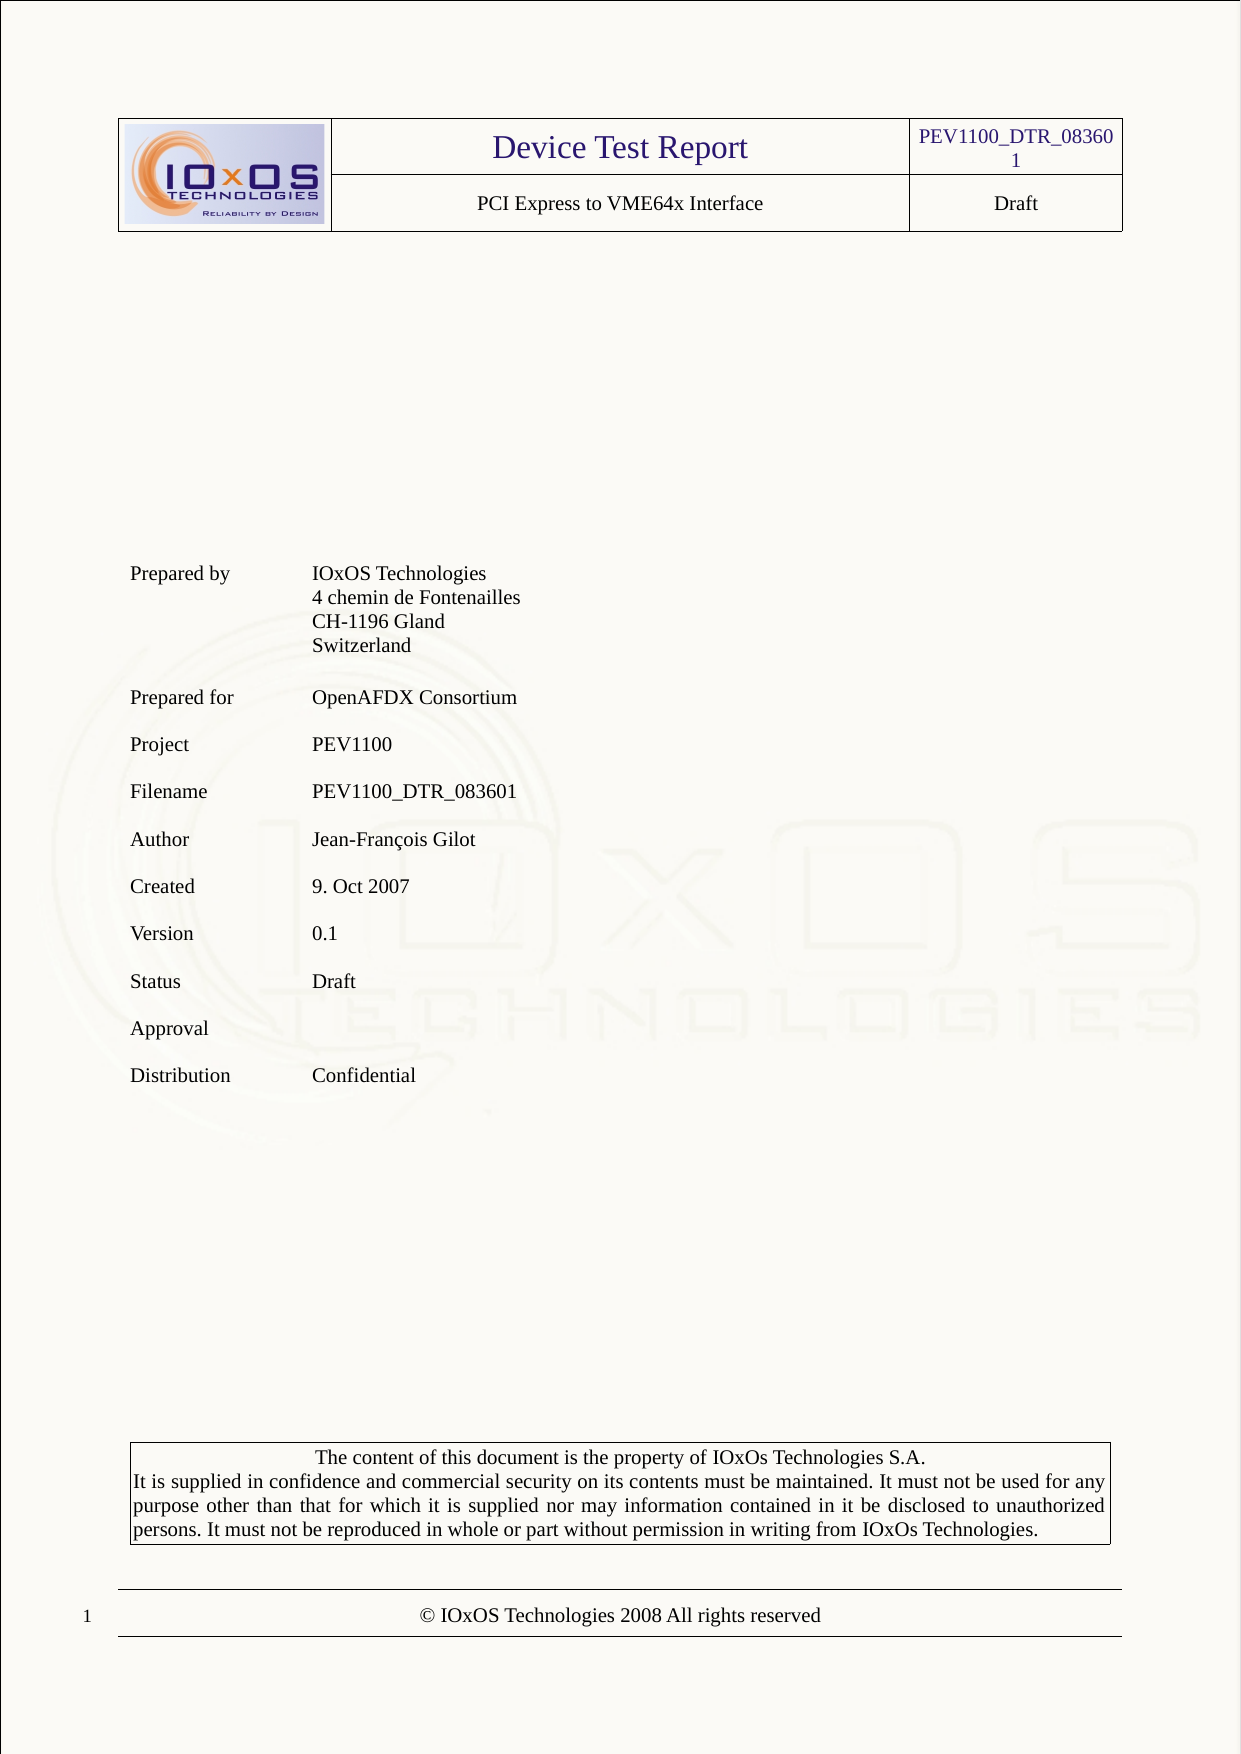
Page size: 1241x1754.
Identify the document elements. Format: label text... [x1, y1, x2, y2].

table_cell Status [118, 957, 300, 1004]
table_cell [300, 1004, 1122, 1052]
table_cell Prepared by [118, 555, 300, 673]
table_cell Draft [300, 957, 1122, 1004]
table_cell Confidential [300, 1052, 1122, 1099]
table_cell Author [118, 815, 300, 862]
table_cell PEV1100 [300, 721, 1122, 768]
table_cell 9. Oct 2007 [300, 863, 1122, 910]
table_cell OpenAFDX Consortium [300, 673, 1122, 721]
table_cell Approval [118, 1004, 300, 1052]
table_cell IOxOS Technologies 4 chemin de Fontenailles CH-1196 Gland Switzerland [300, 555, 1122, 673]
table_cell 0.1 [300, 910, 1122, 957]
table_cell [118, 1099, 1122, 1436]
picture [124, 124, 325, 224]
table_cell Version [118, 910, 300, 957]
table_cell Filename [118, 768, 300, 815]
table_cell Prepared for [118, 673, 300, 721]
table_cell Created [118, 863, 300, 910]
table_header [118, 260, 1122, 555]
table_cell PEV1100_DTR_083601 [300, 768, 1122, 815]
table_cell The content of this document is the property of IOxOs Technologies S.A. It is supplied in confidence and commercial security on its contents must be maintained. It must not be used for any purpose other than that for which it is supplied nor may information contained in it be disclosed to unauthorized persons. It must not be reproduced in whole or part without permission in writing from IOxOs Technologies. [118, 1436, 1122, 1554]
table_cell Jean-François Gilot [300, 815, 1122, 862]
table_cell Distribution [118, 1052, 300, 1099]
table_cell Project [118, 721, 300, 768]
